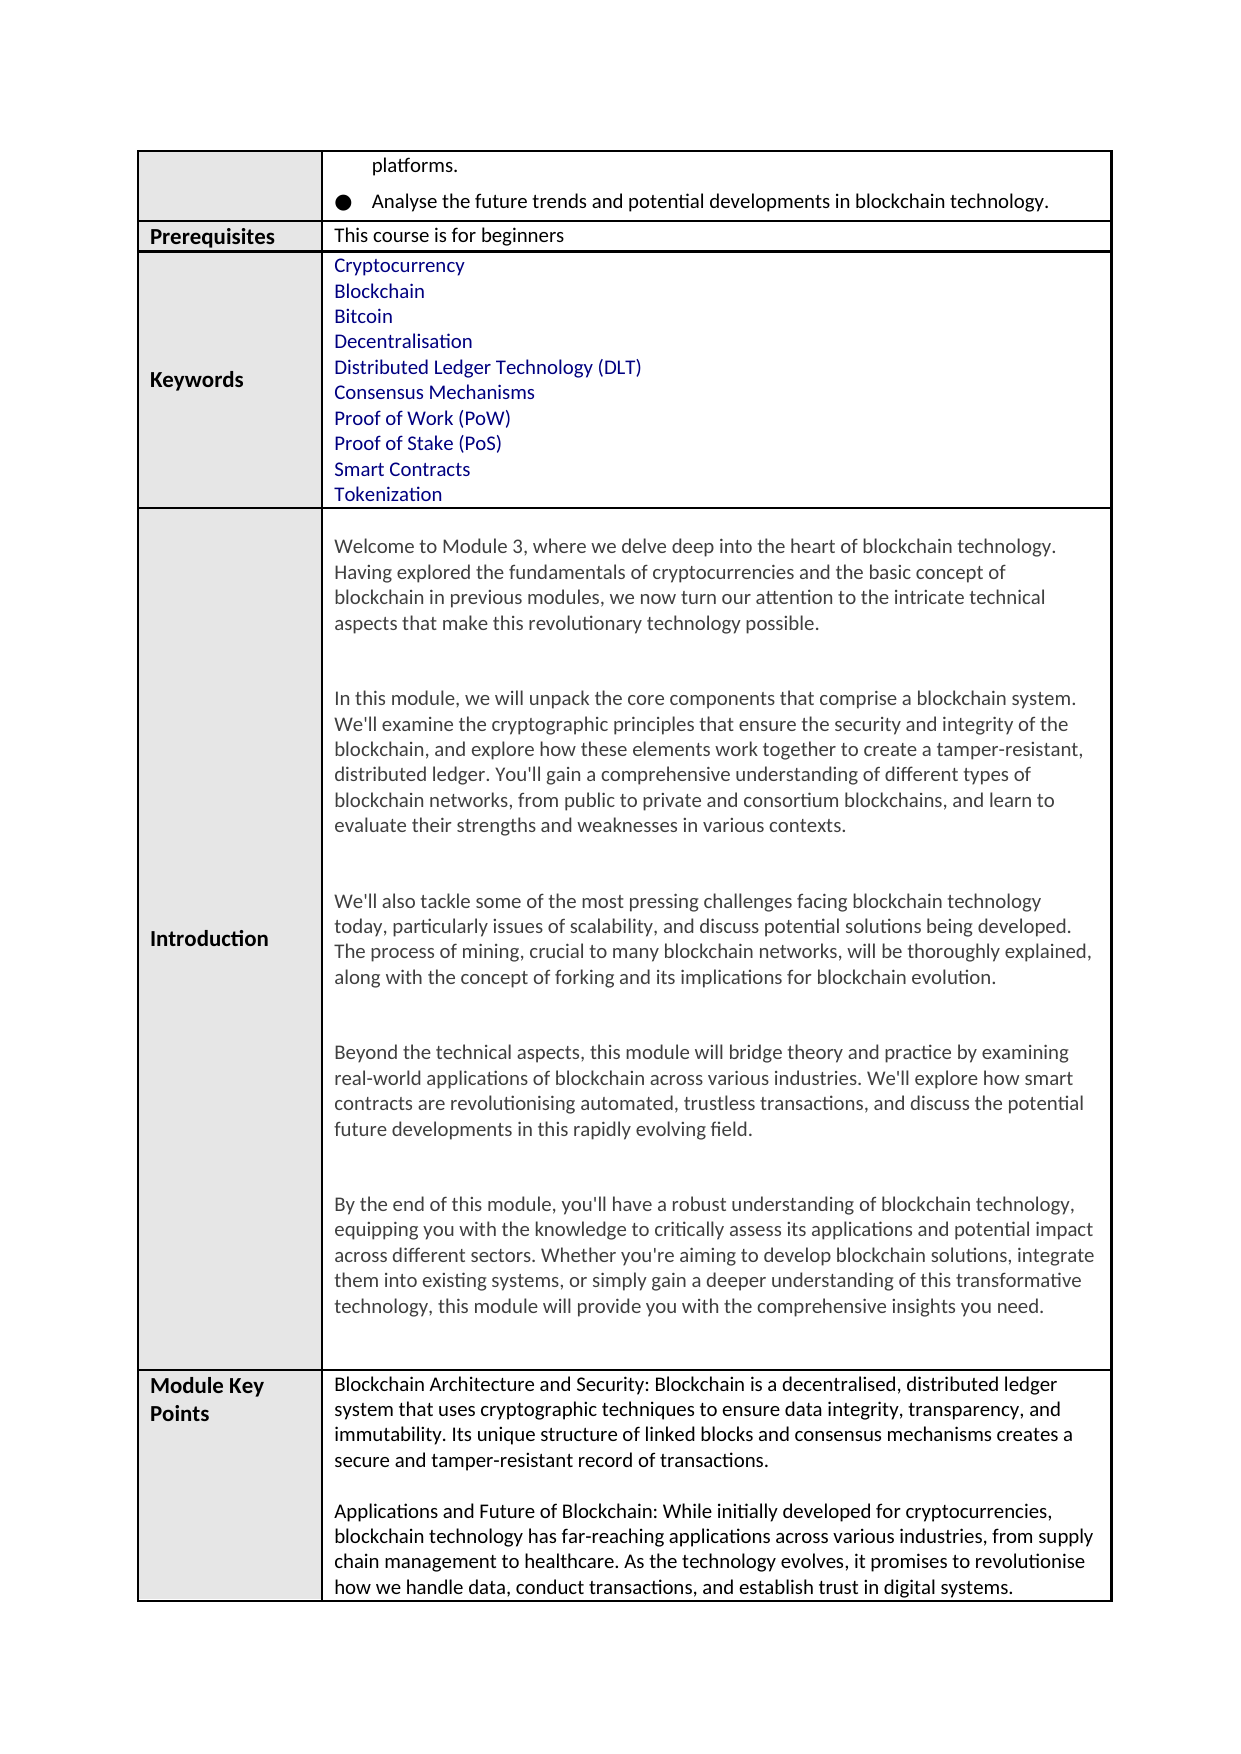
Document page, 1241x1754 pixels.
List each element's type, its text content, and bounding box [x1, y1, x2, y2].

table_cell Welcome to Module 3, where we delve deep into the heart of blockchain technology. Having explored the fundamentals of cryptocurrencies and the basic concept of blockchain in previous modules, we now turn our attention to the intricate technical aspects that make this revolutionary technology possible. In this module, we will unpack the core components that comprise a blockchain system. We'll examine the cryptographic principles that ensure the security and integrity of the blockchain, and explore how these elements work together to create a tamper-resistant, distributed ledger. You'll gain a comprehensive understanding of different types of blockchain networks, from public to private and consortium blockchains, and learn to evaluate their strengths and weaknesses in various contexts. We'll also tackle some of the most pressing challenges facing blockchain technology today, particularly issues of scalability, and discuss potential solutions being developed. The process of mining, crucial to many blockchain networks, will be thoroughly explained, along with the concept of forking and its implications for blockchain evolution. Beyond the technical aspects, this module will bridge theory and practice by examining real-world applications of blockchain across various industries. We'll explore how smart contracts are revolutionising automated, trustless transactions, and discuss the potential future developments in this rapidly evolving field. By the end of this module, you'll have a robust understanding of blockchain technology, equipping you with the knowledge to critically assess its applications and potential impact across different sectors. Whether you're aiming to develop blockchain solutions, integrate them into existing systems, or simply gain a deeper understanding of this transformative technology, this module will provide you with the comprehensive insights you need. [323, 509, 1110, 1369]
table_cell Keywords [139, 253, 321, 507]
table_cell Introduction [139, 509, 321, 1369]
table_cell Cryptocurrency Blockchain Bitcoin Decentralisation Distributed Ledger Technology (DLT) Consensus Mechanisms Proof of Work (PoW) Proof of Stake (PoS) Smart Contracts Tokenization [323, 253, 1110, 507]
table_cell This course is for beginners [323, 222, 1110, 250]
table_cell Blockchain Architecture and Security: Blockchain is a decentralised, distributed ledger system that uses cryptographic techniques to ensure data integrity, transparency, and immutability. Its unique structure of linked blocks and consensus mechanisms creates a secure and tamper-resistant record of transactions. Applications and Future of Blockchain: While initially developed for cryptocurrencies, blockchain technology has far-reaching applications across various industries, from supply chain management to healthcare. As the technology evolves, it promises to revolutionise how we handle data, conduct transactions, and establish trust in digital systems. [323, 1371, 1110, 1599]
table_cell At the end of this module, you will be able to: Explain the core components and architecture of a blockchain system. Analyse the role of cryptography in ensuring blockchain security and integrity. Compare and contrast different types of blockchain networks (public, private, and consortium). Evaluate the scalability challenges faced by blockchain systems and potential solutions. Describe the process of mining and its role in maintaining the blockchain. Discuss the concept of forking in blockchain and its implications. Examine real-world applications of blockchain technology across various industries. Assess the advantages and limitations of blockchain technology in different use cases. Explain the concept of smart contracts and their implementation on blockchain platforms. Analyse the future trends and potential developments in blockchain technology. [323, 152, 1110, 220]
table_cell Module Key Points [139, 1371, 321, 1599]
table_cell Prerequisites [139, 222, 321, 250]
table_cell [139, 152, 321, 220]
